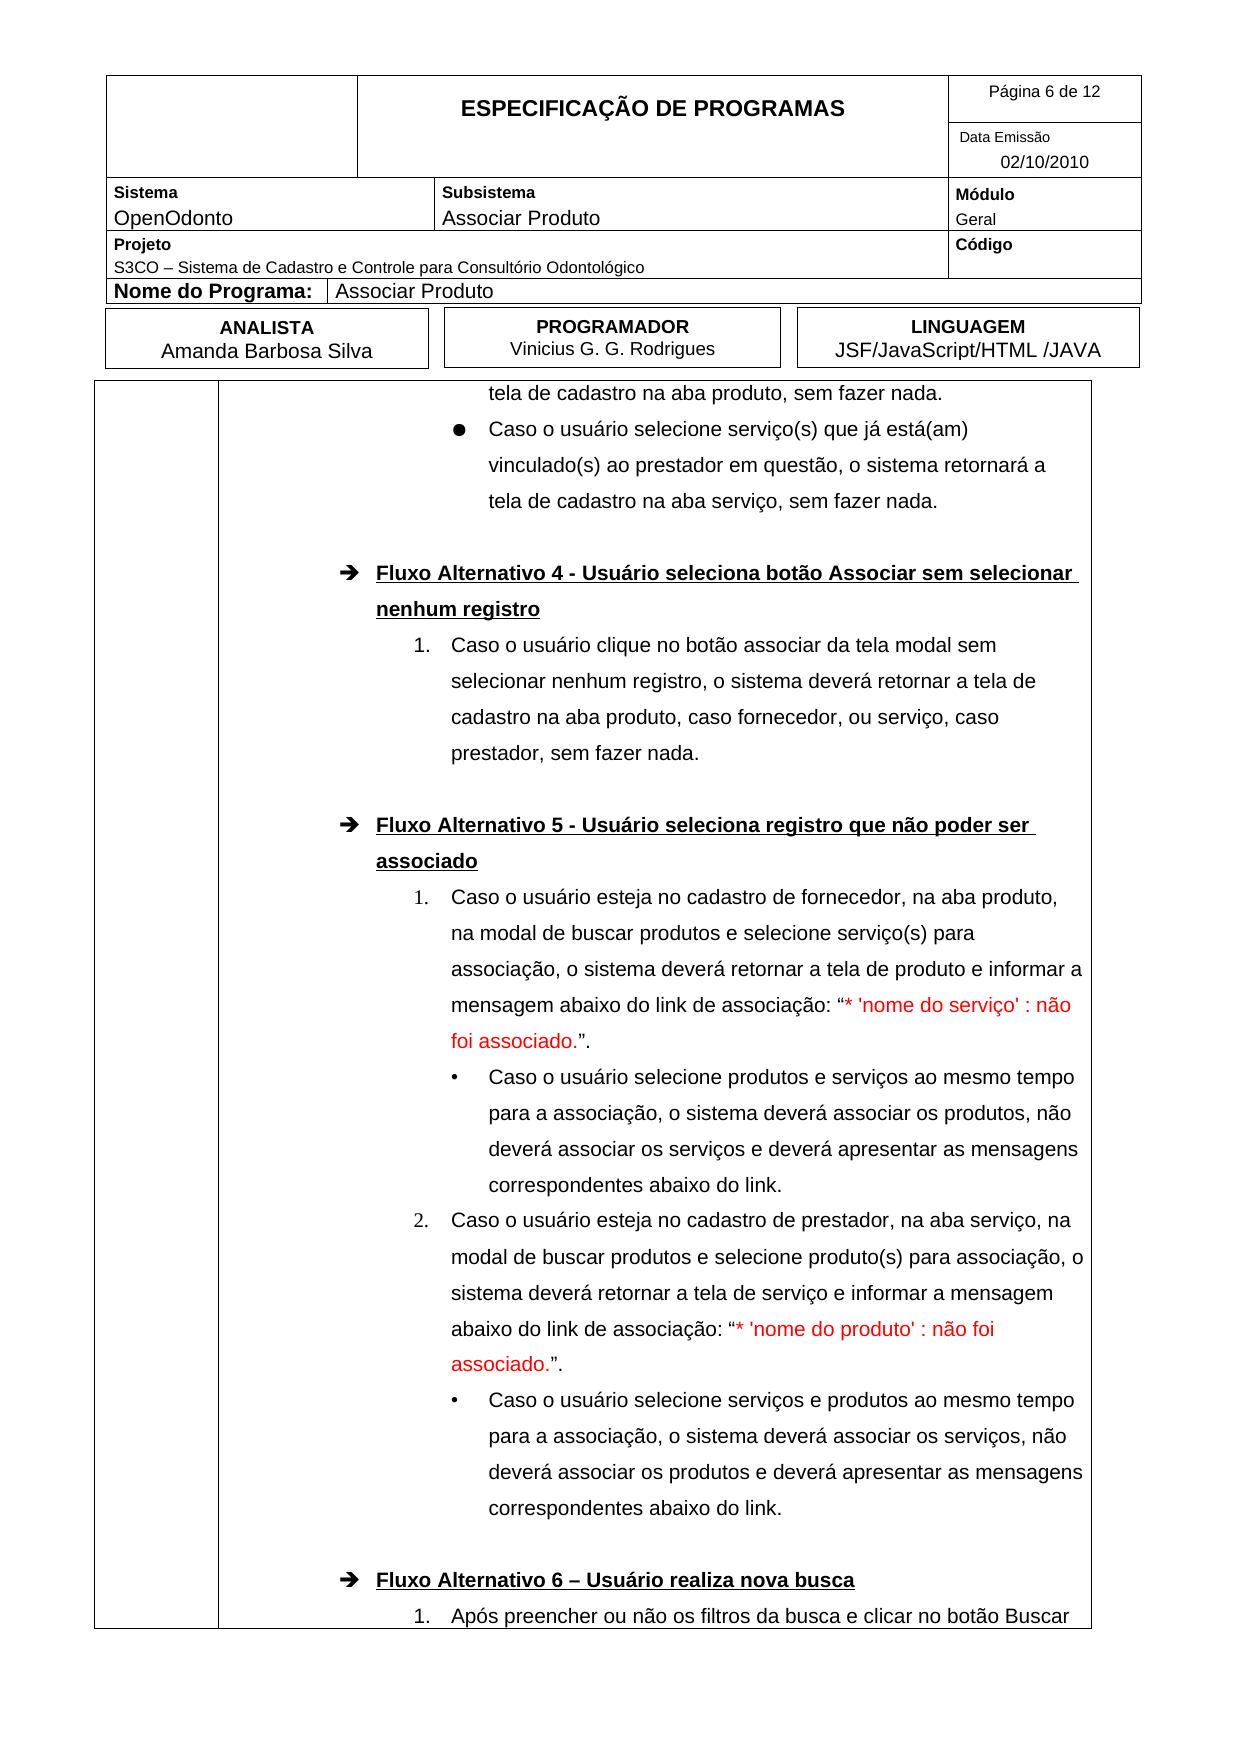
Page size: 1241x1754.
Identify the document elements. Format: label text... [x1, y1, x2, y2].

table_header tela de cadastro na aba produto, sem fazer nada. Caso o usuário selecione serviço(s) que já está(am) vinculado(s) ao prestador em questão, o sistema retornará a tela de cadastro na aba serviço, sem fazer nada. Fluxo Alternativo 4 - Usuário seleciona botão Associar sem selecionar nenhum registro Caso o usuário clique no botão associar da tela modal sem selecionar nenhum registro, o sistema deverá retornar a tela de cadastro na aba produto, caso fornecedor, ou serviço, caso prestador, sem fazer nada. Fluxo Alternativo 5 - Usuário seleciona registro que não poder ser associado Caso o usuário esteja no cadastro de fornecedor, na aba produto, na modal de buscar produtos e selecione serviço(s) para associação, o sistema deverá retornar a tela de produto e informar a mensagem abaixo do link de associação: “* 'nome do serviço' : não foi associado.”. Caso o usuário selecione produtos e serviços ao mesmo tempo para a associação, o sistema deverá associar os produtos, não deverá associar os serviços e deverá apresentar as mensagens correspondentes abaixo do link. Caso o usuário esteja no cadastro de prestador, na aba serviço, na modal de buscar produtos e selecione produto(s) para associação, o sistema deverá retornar a tela de serviço e informar a mensagem abaixo do link de associação: “* 'nome do produto' : não foi associado.”. Caso o usuário selecione serviços e produtos ao mesmo tempo para a associação, o sistema deverá associar os serviços, não deverá associar os produtos e deverá apresentar as mensagens correspondentes abaixo do link. Fluxo Alternativo 6 – Usuário realiza nova busca Após preencher ou não os filtros da busca e clicar no botão Buscar [219, 381, 1091, 1628]
table_header [95, 381, 218, 1628]
